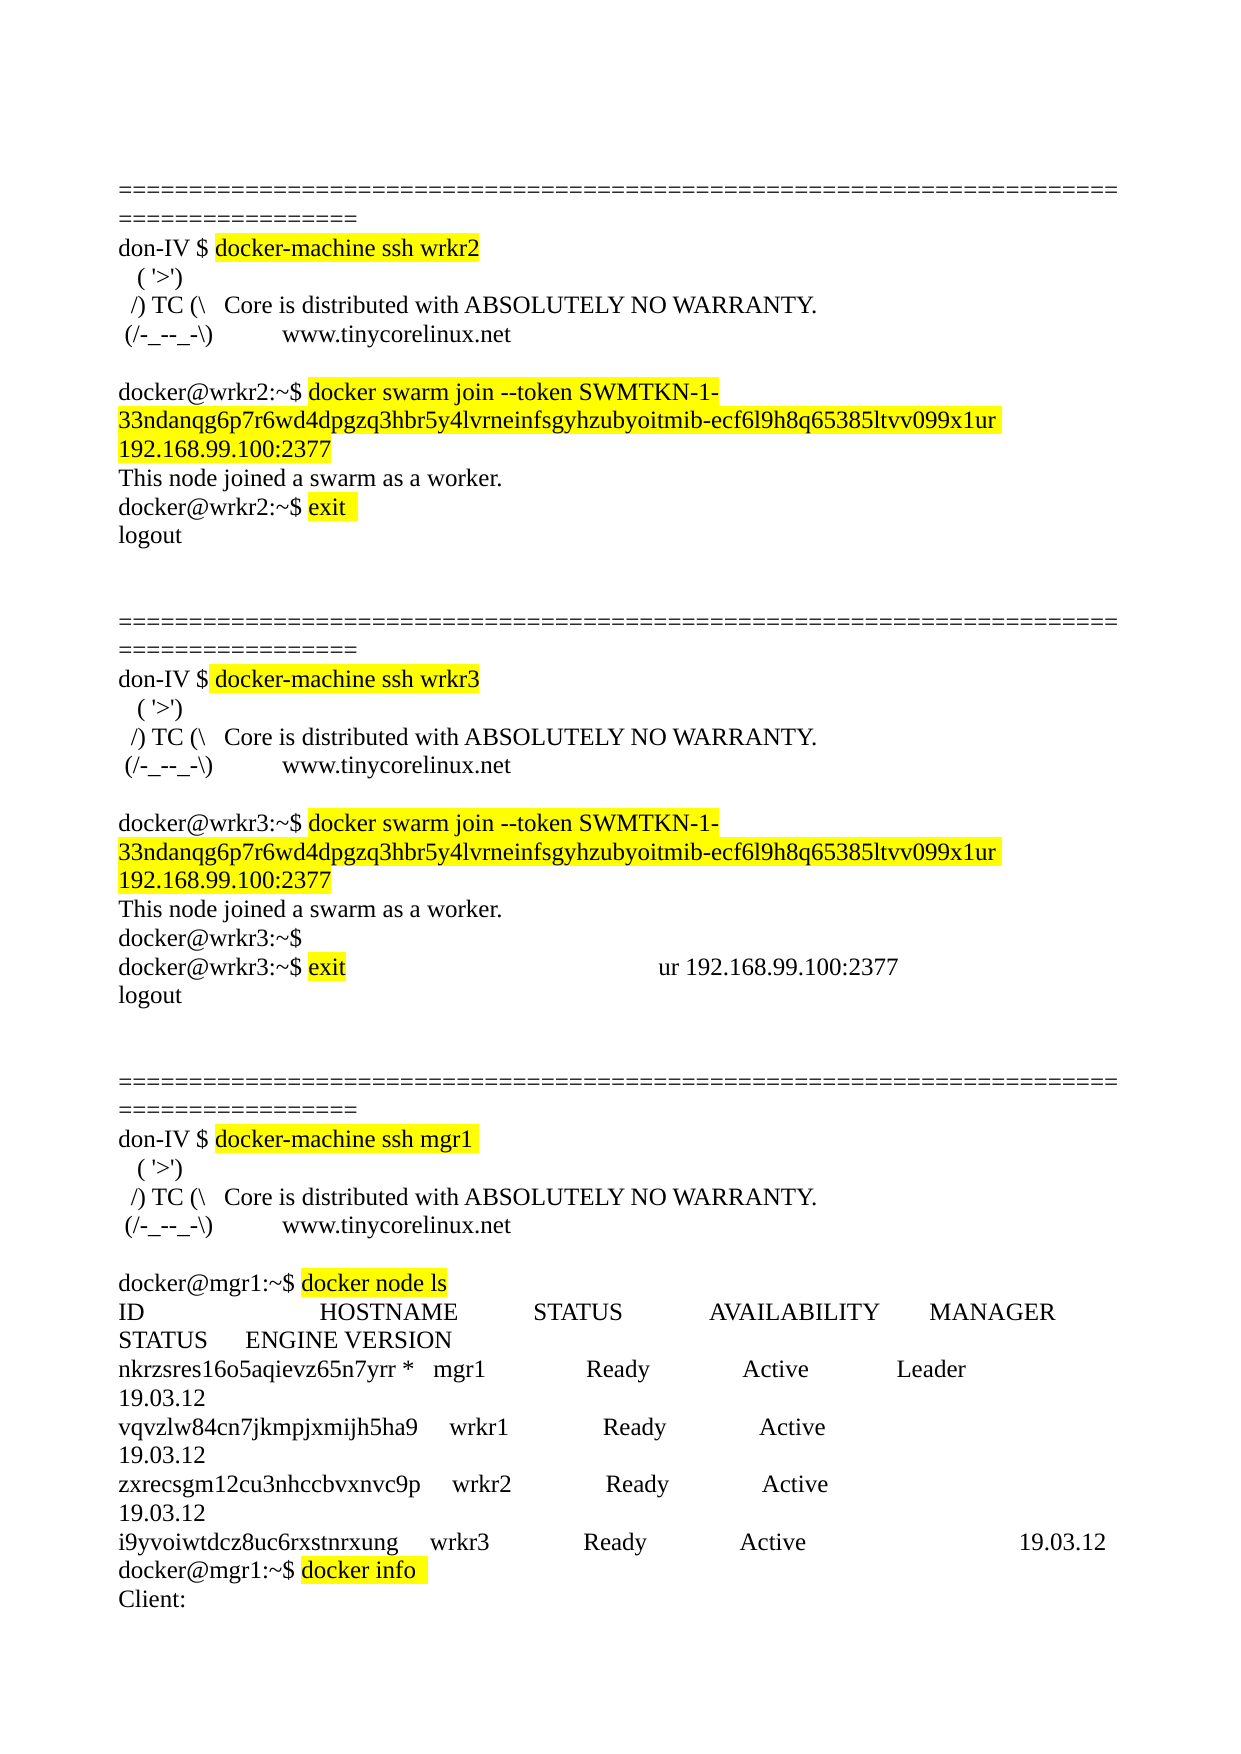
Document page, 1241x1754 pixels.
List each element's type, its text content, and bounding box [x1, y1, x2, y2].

text logout [118, 981, 1122, 1009]
text docker@wrkr3:~$ exit ur 192.168.99.100:2377 [118, 952, 1122, 981]
text docker@wrkr2:~$ docker swarm join --token SWMTKN-1-33ndanqg6p7r6wd4dpgzq3hbr5y4lvrneinfsgyhzubyoitmib-ecf6l9h8q65385ltvv099x1ur 192.168.99.100:2377 [118, 377, 1122, 463]
text (/-_--_-\) www.tinycorelinux.net [118, 751, 1122, 779]
text docker@mgr1:~$ docker node ls [118, 1268, 1122, 1297]
text /) TC (\ Core is distributed with ABSOLUTELY NO WARRANTY. [118, 291, 1122, 319]
text don-IV $ docker-machine ssh mgr1 [118, 1124, 1122, 1153]
text docker@wrkr3:~$ [118, 923, 1122, 952]
text don-IV $ docker-machine ssh wrkr3 [118, 664, 1122, 693]
text ( '>') [118, 1153, 1122, 1182]
text /) TC (\ Core is distributed with ABSOLUTELY NO WARRANTY. [118, 722, 1122, 751]
text (/-_--_-\) www.tinycorelinux.net [118, 1211, 1122, 1239]
text This node joined a swarm as a worker. [118, 894, 1122, 923]
text ======================================================================================== [118, 607, 1122, 664]
text don-IV $ docker-machine ssh wrkr2 [118, 233, 1122, 262]
text (/-_--_-\) www.tinycorelinux.net [118, 319, 1122, 348]
text vqvzlw84cn7jkmpjxmijh5ha9 wrkr1 Ready Active 19.03.12 [118, 1412, 1122, 1469]
text /) TC (\ Core is distributed with ABSOLUTELY NO WARRANTY. [118, 1182, 1122, 1211]
text docker@wrkr2:~$ exit [118, 492, 1122, 521]
text docker@wrkr3:~$ docker swarm join --token SWMTKN-1-33ndanqg6p7r6wd4dpgzq3hbr5y4lvrneinfsgyhzubyoitmib-ecf6l9h8q65385ltvv099x1ur 192.168.99.100:2377 [118, 808, 1122, 894]
text ( '>') [118, 262, 1122, 291]
text ======================================================================================== [118, 176, 1122, 233]
text docker@mgr1:~$ docker info [118, 1556, 1122, 1584]
text ======================================================================================== [118, 1067, 1122, 1124]
text zxrecsgm12cu3nhccbvxnvc9p wrkr2 Ready Active 19.03.12 [118, 1469, 1122, 1527]
text ID HOSTNAME STATUS AVAILABILITY MANAGER STATUS ENGINE VERSION [118, 1297, 1122, 1354]
text logout [118, 521, 1122, 549]
text ( '>') [118, 693, 1122, 722]
text nkrzsres16o5aqievz65n7yrr * mgr1 Ready Active Leader 19.03.12 [118, 1354, 1122, 1412]
text Client: [118, 1584, 1122, 1613]
text i9yvoiwtdcz8uc6rxstnrxung wrkr3 Ready Active 19.03.12 [118, 1527, 1122, 1556]
text This node joined a swarm as a worker. [118, 463, 1122, 492]
